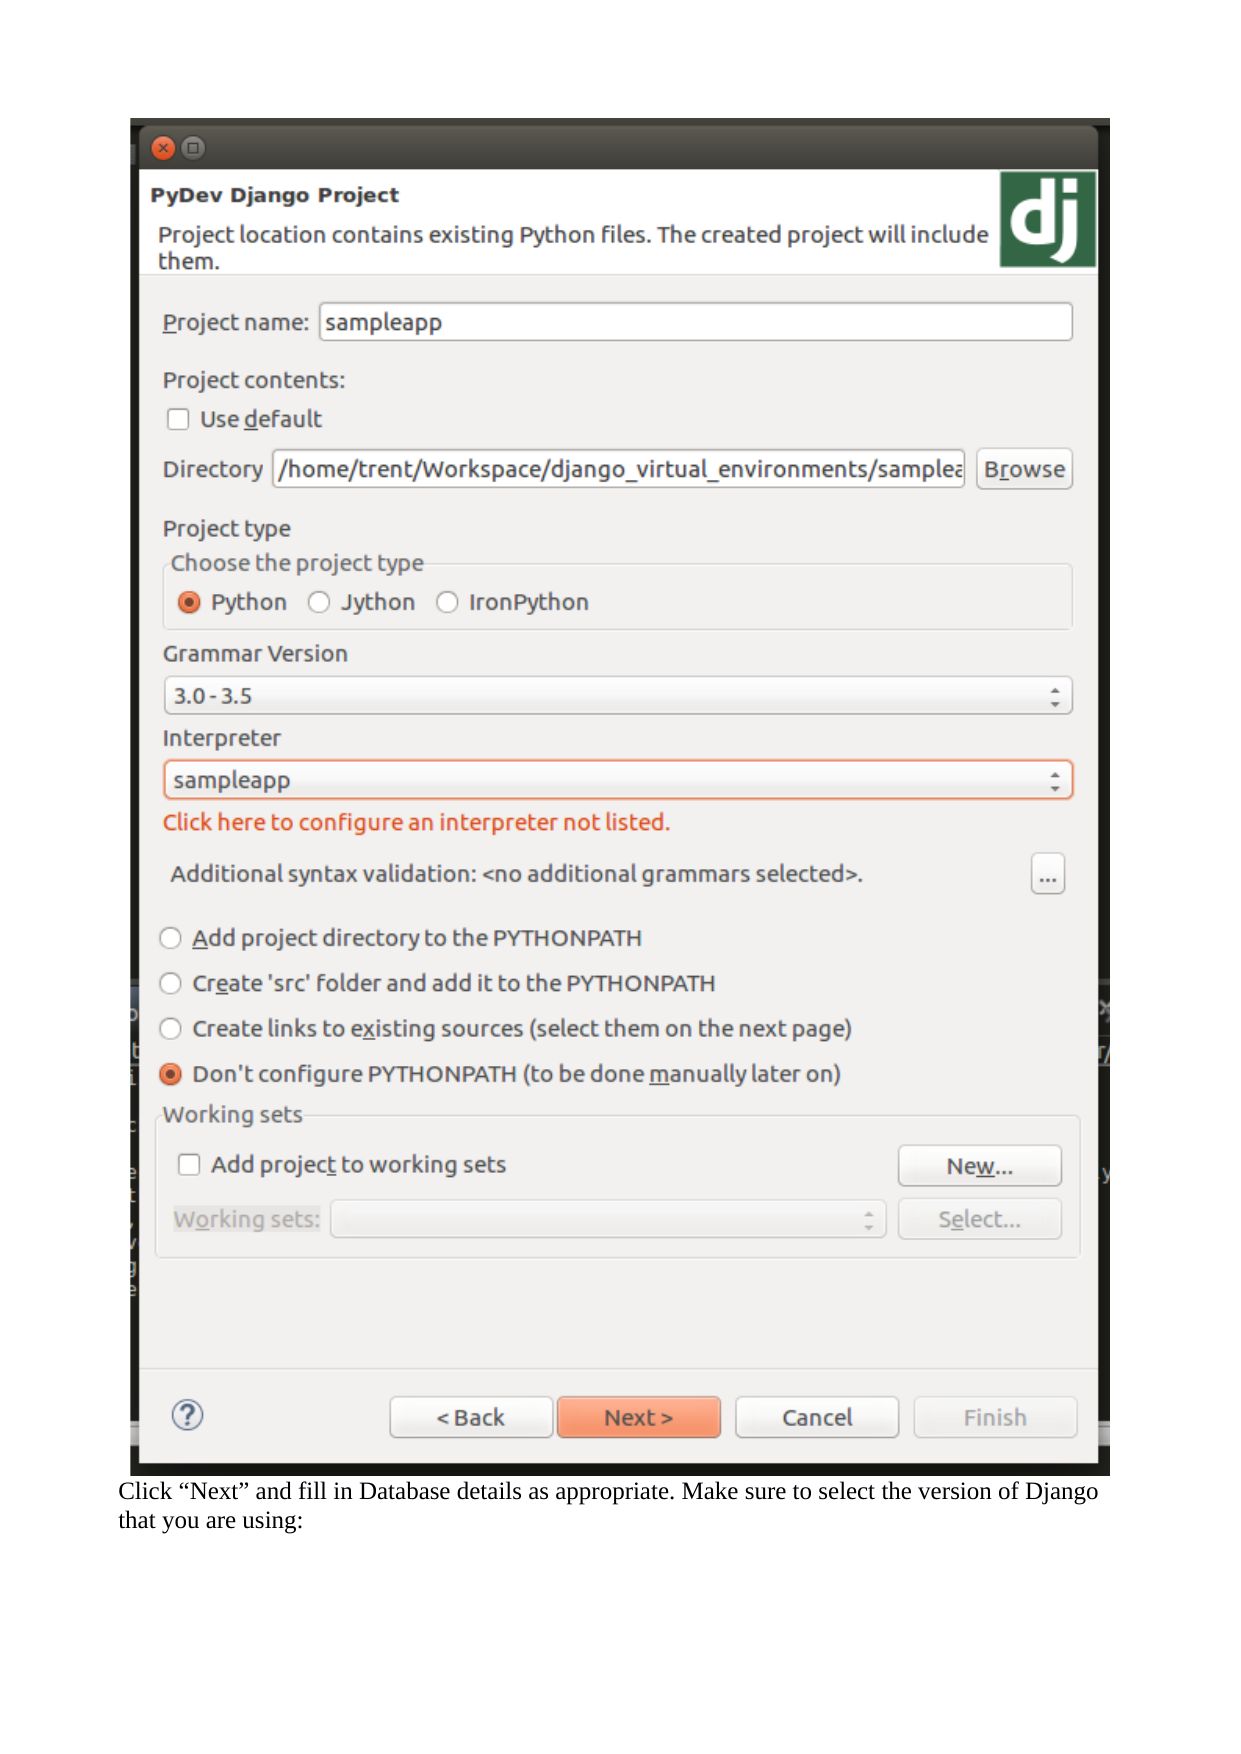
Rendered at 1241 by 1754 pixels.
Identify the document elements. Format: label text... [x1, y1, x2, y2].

text Click “Next” and fill in Database details as appropriate. Make sure to select the version of Django that you are using: [118, 118, 1122, 1533]
picture [130, 118, 1110, 1476]
